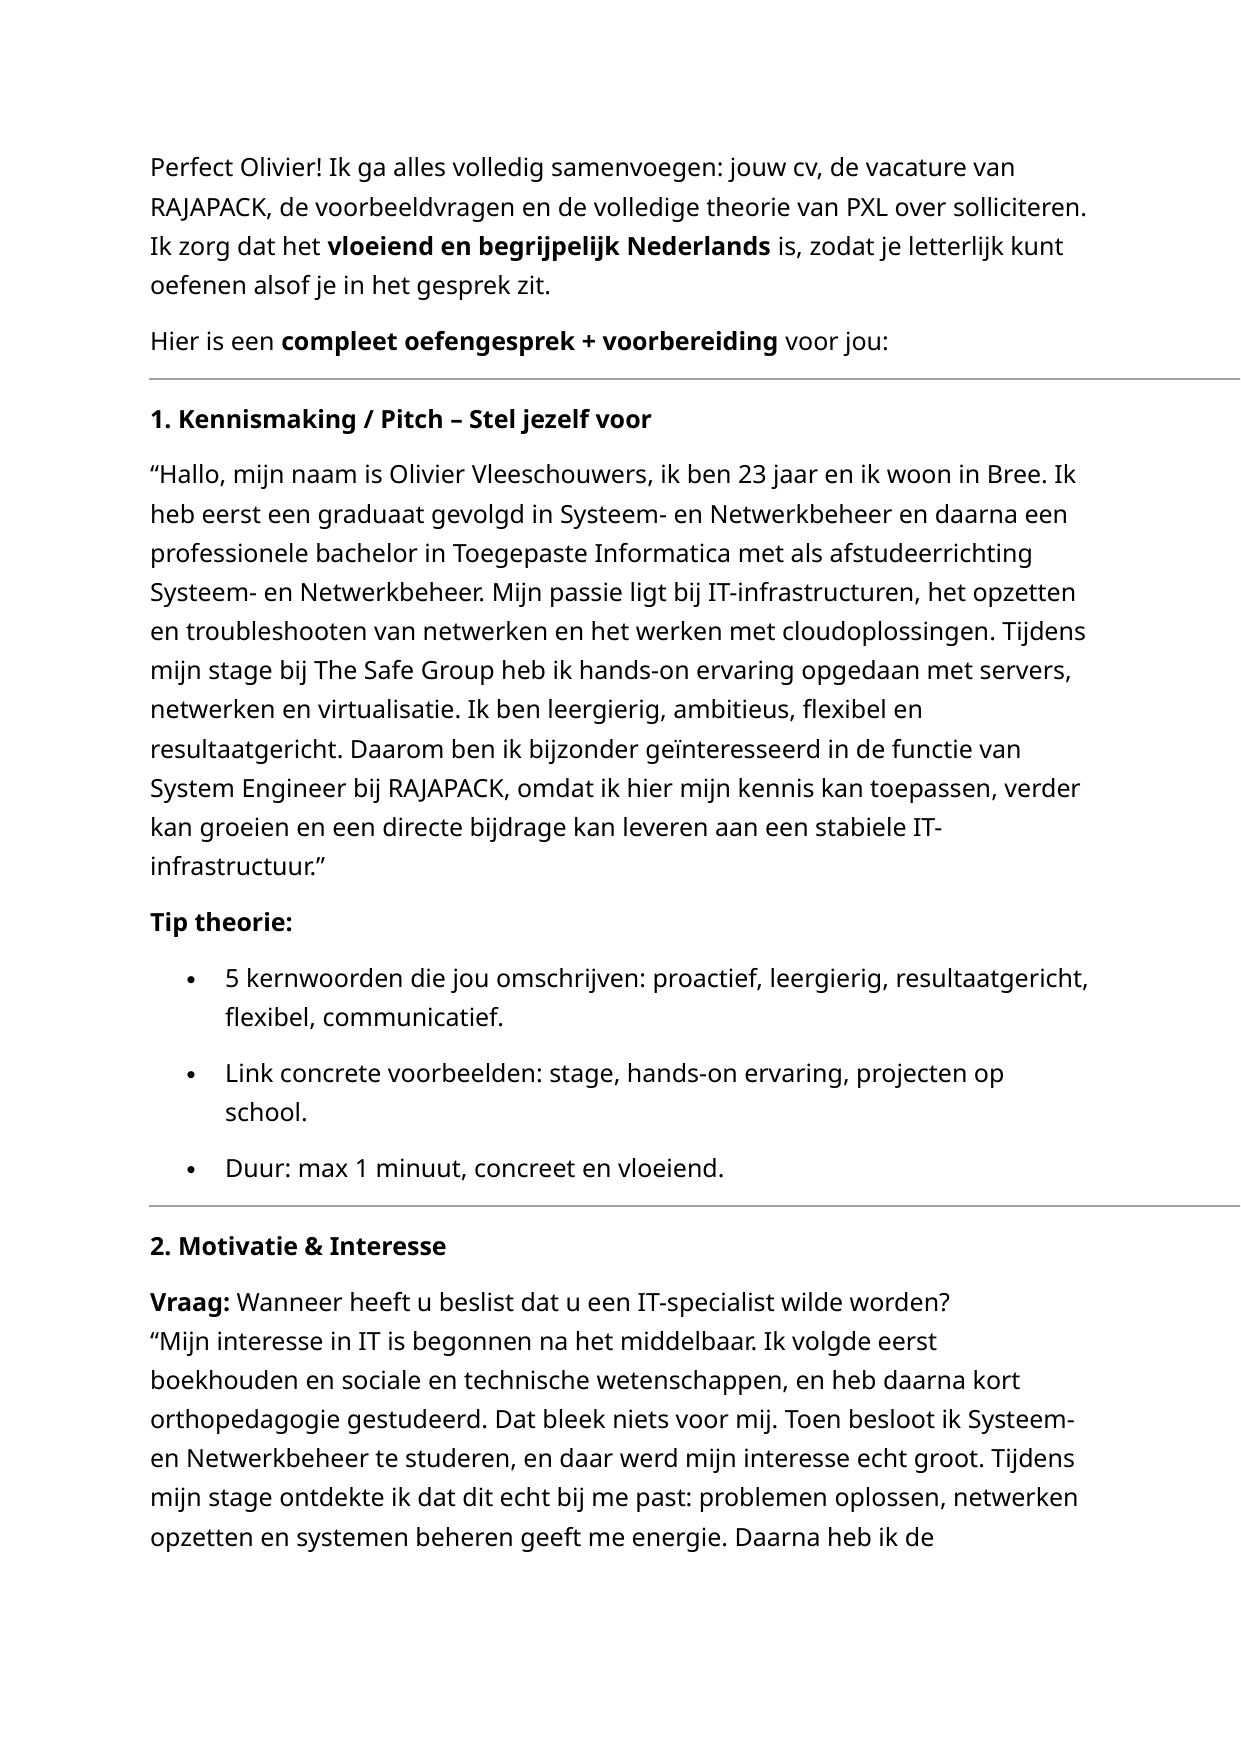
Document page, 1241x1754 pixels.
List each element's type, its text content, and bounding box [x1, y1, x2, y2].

text Vraag: Wanneer heeft u beslist dat u een IT-specialist wilde worden? “Mijn interesse in IT is begonnen na het middelbaar. Ik volgde eerst boekhouden en sociale en technische wetenschappen, en heb daarna kort orthopedagogie gestudeerd. Dat bleek niets voor mij. Toen besloot ik Systeem- en Netwerkbeheer te studeren, en daar werd mijn interesse echt groot. Tijdens mijn stage ontdekte ik dat dit echt bij me past: problemen oplossen, netwerken opzetten en systemen beheren geeft me energie. Daarna heb ik de [150, 1284, 1090, 1553]
text Hier is een compleet oefengesprek + voorbereiding voor jou: [150, 323, 1090, 357]
text Perfect Olivier! Ik ga alles volledig samenvoegen: jouw cv, de vacature van RAJAPACK, de voorbeeldvragen en de volledige theorie van PXL over solliciteren. Ik zorg dat het vloeiend en begrijpelijk Nederlands is, zodat je letterlijk kunt oefenen alsof je in het gesprek zit. [150, 150, 1090, 302]
text 1. Kennismaking / Pitch – Stel jezelf voor [150, 401, 1090, 435]
text Tip theorie: [150, 904, 1090, 939]
list Duur: max 1 minuut, concreet en vloeiend. [187, 1150, 1090, 1184]
text “Hallo, mijn naam is Olivier Vleeschouwers, ik ben 23 jaar en ik woon in Bree. Ik heb eerst een graduaat gevolgd in Systeem- en Netwerkbeheer en daarna een professionele bachelor in Toegepaste Informatica met als afstudeerrichting Systeem- en Netwerkbeheer. Mijn passie ligt bij IT-infrastructuren, het opzetten en troubleshooten van netwerken en het werken met cloudoplossingen. Tijdens mijn stage bij The Safe Group heb ik hands-on ervaring opgedaan met servers, netwerken en virtualisatie. Ik ben leergierig, ambitieus, flexibel en resultaatgericht. Daarom ben ik bijzonder geïnteresseerd in de functie van System Engineer bij RAJAPACK, omdat ik hier mijn kennis kan toepassen, verder kan groeien en een directe bijdrage kan leveren aan een stabiele IT-infrastructuur.” [150, 457, 1090, 883]
text 2. Motivatie & Interesse [150, 1228, 1090, 1262]
list 5 kernwoorden die jou omschrijven: proactief, leergierig, resultaatgericht, flexibel, communicatief. [187, 960, 1090, 1034]
list Link concrete voorbeelden: stage, hands-on ervaring, projecten op school. [187, 1055, 1090, 1129]
